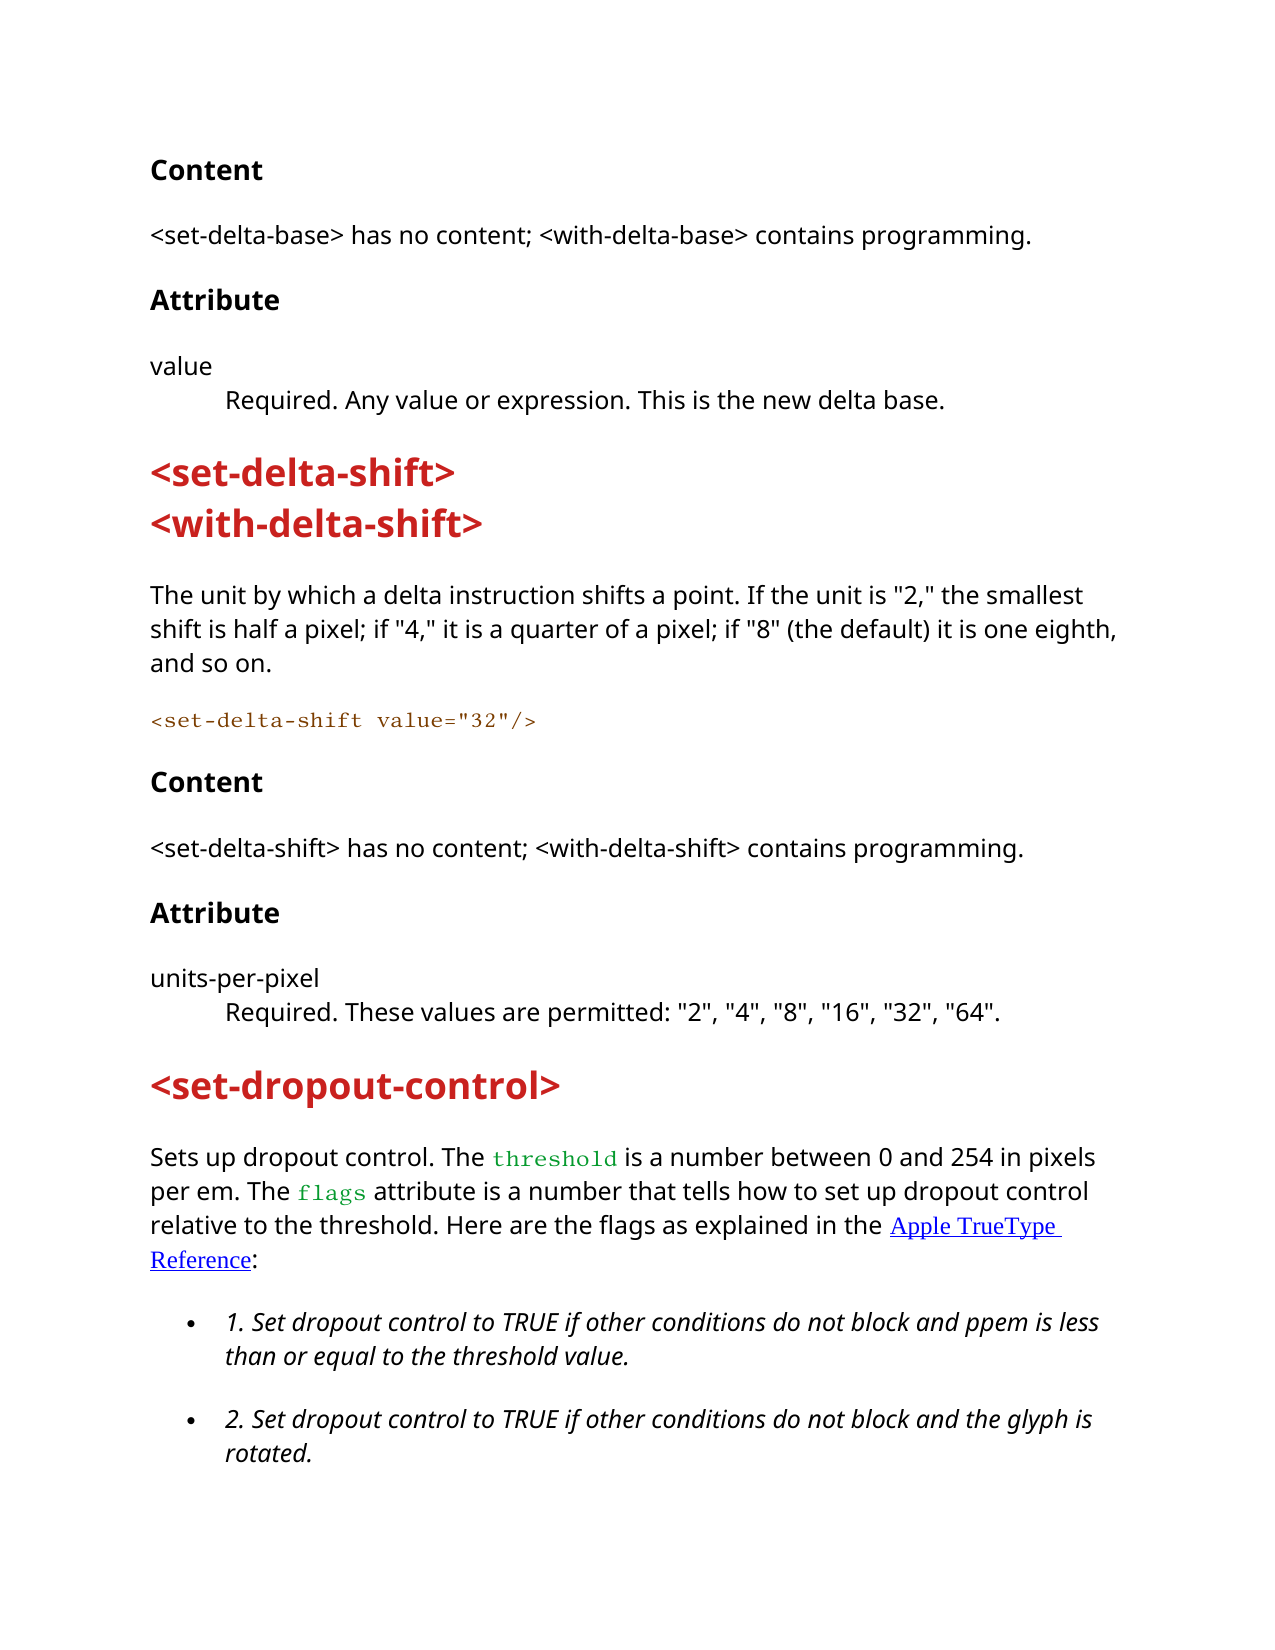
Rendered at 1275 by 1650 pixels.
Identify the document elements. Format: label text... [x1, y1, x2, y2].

text Sets up dropout control. The threshold is a number between 0 and 254 in pixels per em. The flags attribute is a number that tells how to set up dropout control relative to the threshold. Here are the flags as explained in the Apple TrueType Reference: [150, 1139, 1125, 1276]
text The unit by which a delta instruction shifts a point. If the unit is "2," the smallest shift is half a pixel; if "4," it is a quarter of a pixel; if "8" (the default) it is one eighth, and so on. [150, 578, 1125, 680]
text <set-delta-shift> has no content; <with-delta-shift> contains programming. [150, 830, 1125, 864]
subtitle Content [150, 150, 1125, 188]
text units-per-pixel [150, 961, 1125, 995]
text Required. These values are permitted: "2", "4", "8", "16", "32", "64". [225, 995, 1125, 1029]
text <set-delta-base> has no content; <with-delta-base> contains programming. [150, 217, 1125, 252]
list 2. Set dropout control to TRUE if other conditions do not block and the glyph is rotated. [187, 1402, 1125, 1470]
text value [150, 348, 1125, 382]
subtitle <set-dropout-control> [150, 1059, 1125, 1110]
subtitle <set-delta-shift> <with-delta-shift> [150, 446, 1125, 548]
text <set-delta-shift value="32"/> [150, 709, 1125, 733]
subtitle Attribute [150, 281, 1125, 319]
subtitle Attribute [150, 893, 1125, 932]
subtitle Content [150, 763, 1125, 801]
text Required. Any value or expression. This is the new delta base. [225, 382, 1125, 416]
list 1. Set dropout control to TRUE if other conditions do not block and ppem is less than or equal to the threshold value. [187, 1305, 1125, 1373]
